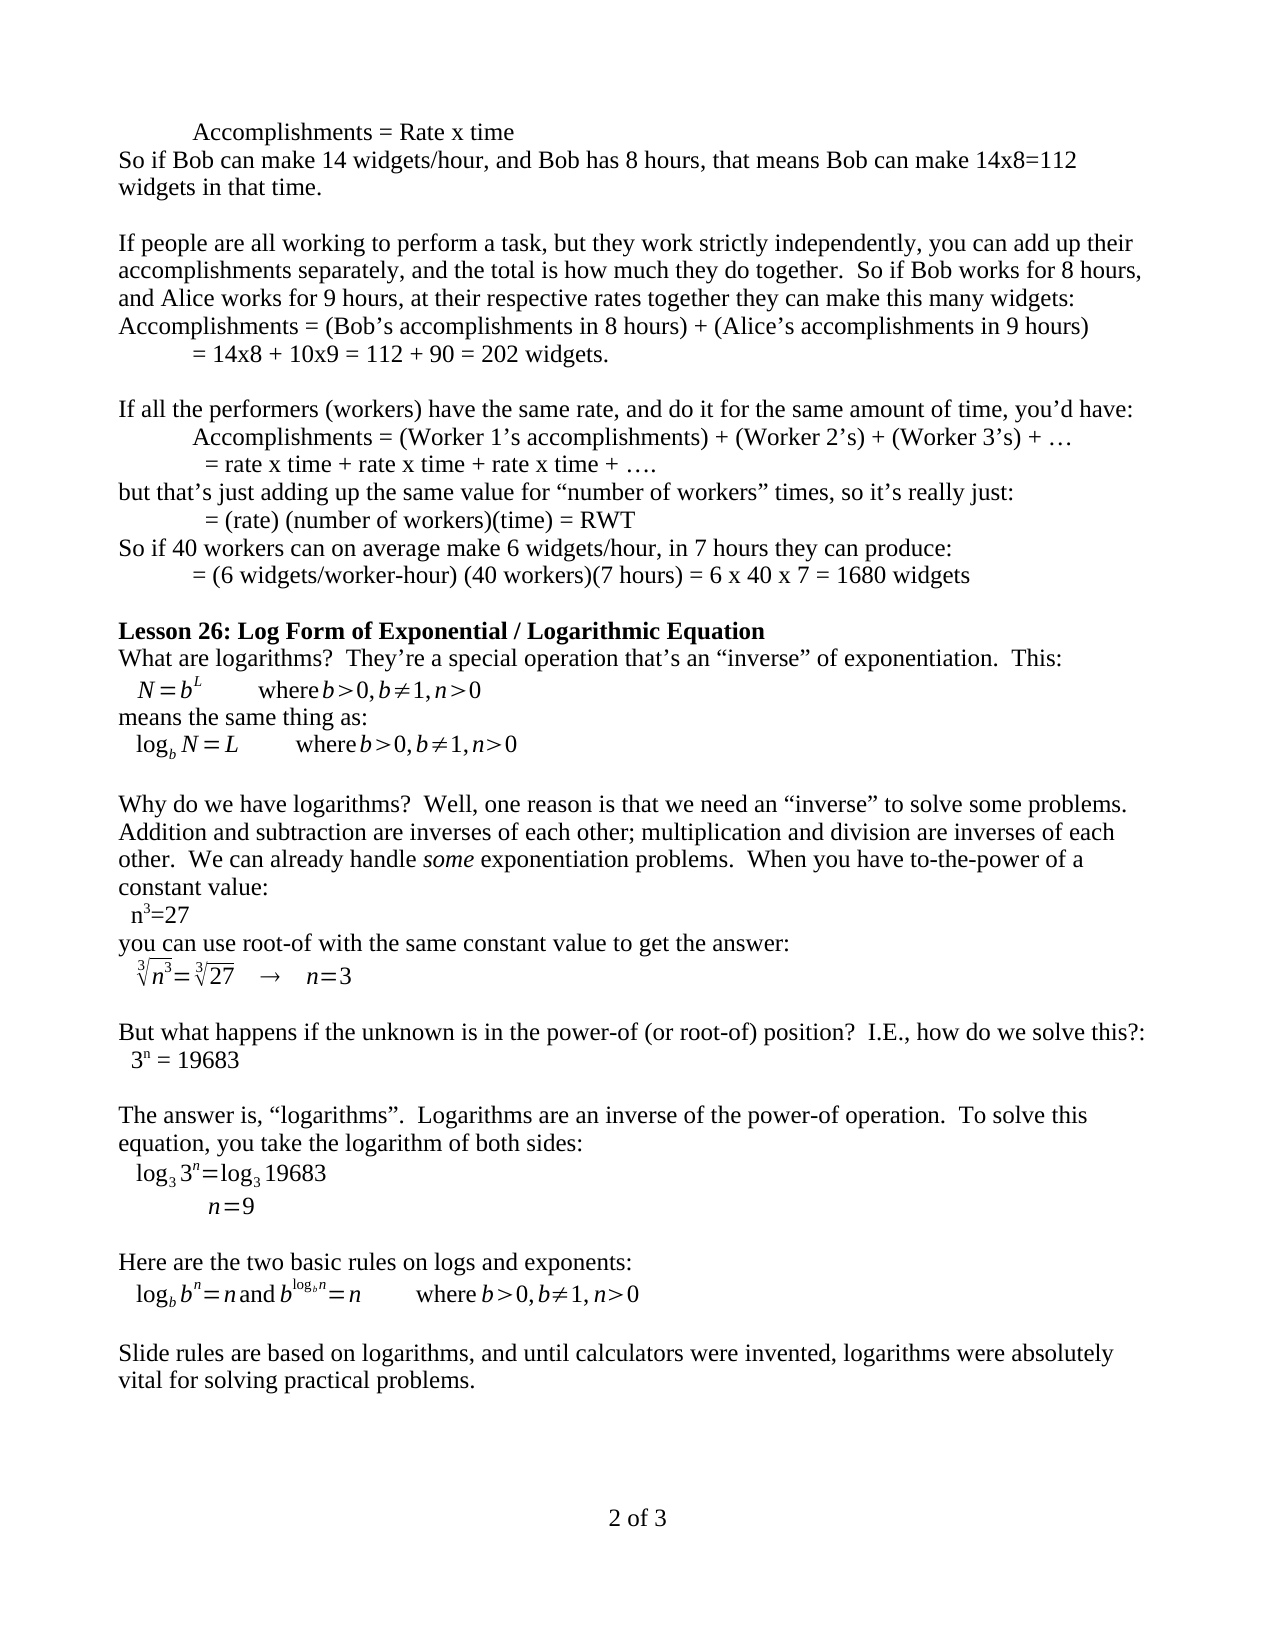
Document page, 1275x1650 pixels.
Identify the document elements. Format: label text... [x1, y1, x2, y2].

text Why do we have logarithms? Well, one reason is that we need an “inverse” to solve some problems. Addition and subtraction are inverses of each other; multiplication and division are inverses of each other. We can already handle some exponentiation problems. When you have to-the-power of a constant value: [118, 790, 1157, 901]
text Accomplishments = (Worker 1’s accomplishments) + (Worker 2’s) + (Worker 3’s) + … [118, 423, 1157, 451]
text = (rate) (number of workers)(time) = RWT [118, 506, 1157, 534]
text n3=27 [118, 901, 1157, 929]
text = 14x8 + 10x9 = 112 + 90 = 202 widgets. [118, 340, 1157, 367]
text Accomplishments = Rate x time [118, 118, 1157, 146]
text means the same thing as: [118, 703, 1157, 731]
text So if Bob can make 14 widgets/hour, and Bob has 8 hours, that means Bob can make 14x8=112 widgets in that time. [118, 146, 1157, 201]
text If all the performers (workers) have the same rate, and do it for the same amount of time, you’d have: [118, 395, 1157, 423]
text But what happens if the unknown is in the power-of (or root-of) position? I.E., how do we solve this?: [118, 1018, 1157, 1046]
text you can use root-of with the same constant value to get the answer: [118, 929, 1157, 956]
text 3n = 19683 [118, 1046, 1157, 1074]
text What are logarithms? They’re a special operation that’s an “inverse” of exponentiation. This: [118, 644, 1157, 672]
text = (6 widgets/worker-hour) (40 workers)(7 hours) = 6 x 40 x 7 = 1680 widgets [118, 561, 1157, 589]
text = rate x time + rate x time + rate x time + …. [118, 451, 1157, 478]
text The answer is, “logarithms”. Logarithms are an inverse of the power-of operation. To solve this equation, you take the logarithm of both sides: [118, 1101, 1157, 1157]
text Lesson 26: Log Form of Exponential / Logarithmic Equation [118, 617, 1157, 644]
text but that’s just adding up the same value for “number of workers” times, so it’s really just: [118, 478, 1157, 506]
text If people are all working to perform a task, but they work strictly independently, you can add up their accomplishments separately, and the total is how much they do together. So if Bob works for 8 hours, and Alice works for 9 hours, at their respective rates together they can make this many widgets: [118, 229, 1157, 312]
text Here are the two basic rules on logs and exponents: [118, 1248, 1157, 1276]
text Slide rules are based on logarithms, and until calculators were invented, logarithms were absolutely vital for solving practical problems. [118, 1339, 1157, 1394]
text Accomplishments = (Bob’s accomplishments in 8 hours) + (Alice’s accomplishments in 9 hours) [118, 312, 1157, 340]
text So if 40 workers can on average make 6 widgets/hour, in 7 hours they can produce: [118, 534, 1157, 561]
